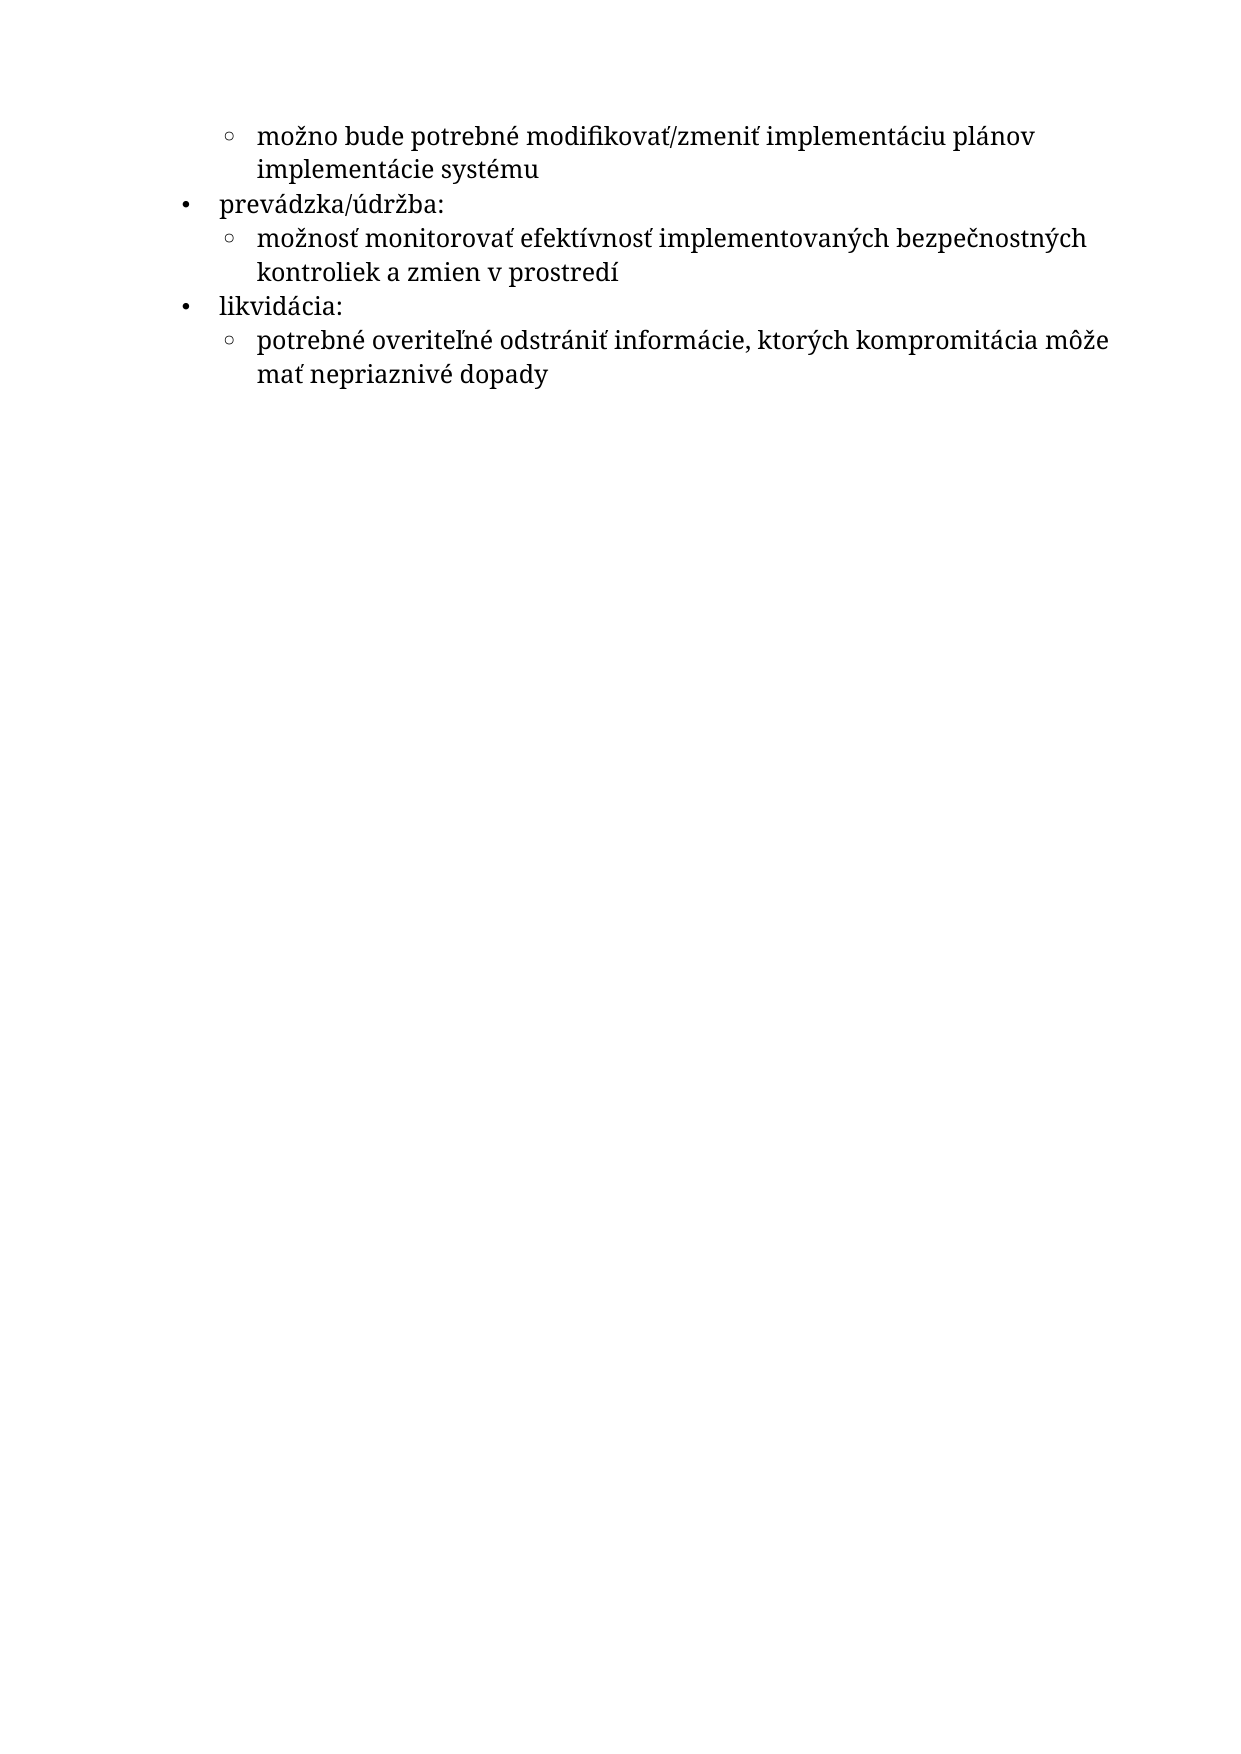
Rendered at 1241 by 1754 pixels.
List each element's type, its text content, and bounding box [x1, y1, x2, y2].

list prevádzka/údržba: [182, 186, 1122, 220]
list možno bude potrebné modifikovať/zmeniť implementáciu plánov implementácie systému [219, 118, 1122, 186]
list možnosť monitorovať efektívnosť implementovaných bezpečnostných kontroliek a zmien v prostredí [219, 220, 1122, 288]
list potrebné overiteľné odstrániť informácie, ktorých kompromitácia môže mať nepriaznivé dopady [219, 322, 1122, 391]
list likvidácia: [182, 288, 1122, 322]
